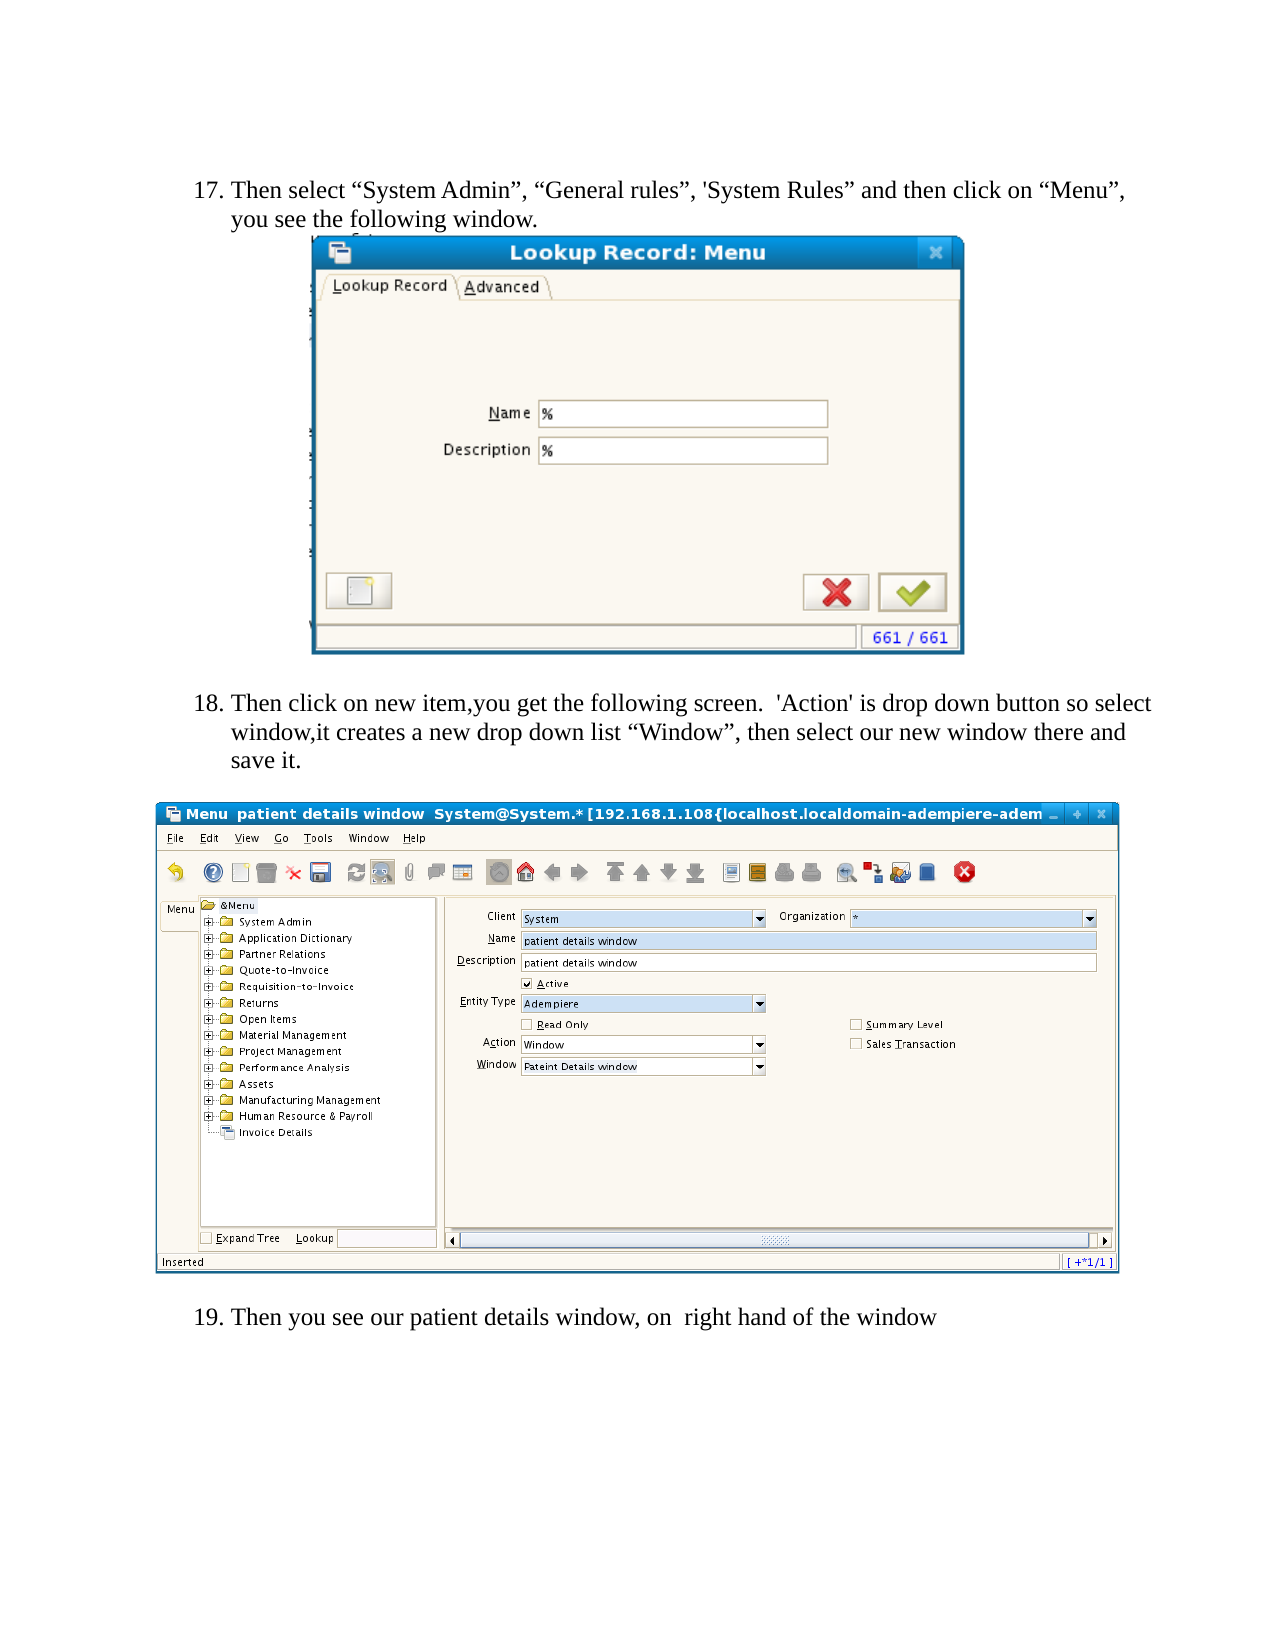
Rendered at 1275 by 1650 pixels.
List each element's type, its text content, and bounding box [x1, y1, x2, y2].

picture [1066, 802, 1088, 818]
list Then click on new item,you get the following screen. 'Action' is drop down button so select window,it creates a new drop down list “Window”, then select our new window there and save it. [193, 688, 1157, 774]
picture [1040, 802, 1064, 818]
list Then you see our patient details window, on right hand of the window [193, 1302, 1157, 1331]
picture [1090, 802, 1112, 817]
list Then select “System Admin”, “General rules”, 'System Rules” and then click on “Menu”, you see the following window. [193, 176, 1157, 233]
picture [309, 233, 966, 659]
picture [155, 807, 1120, 1274]
